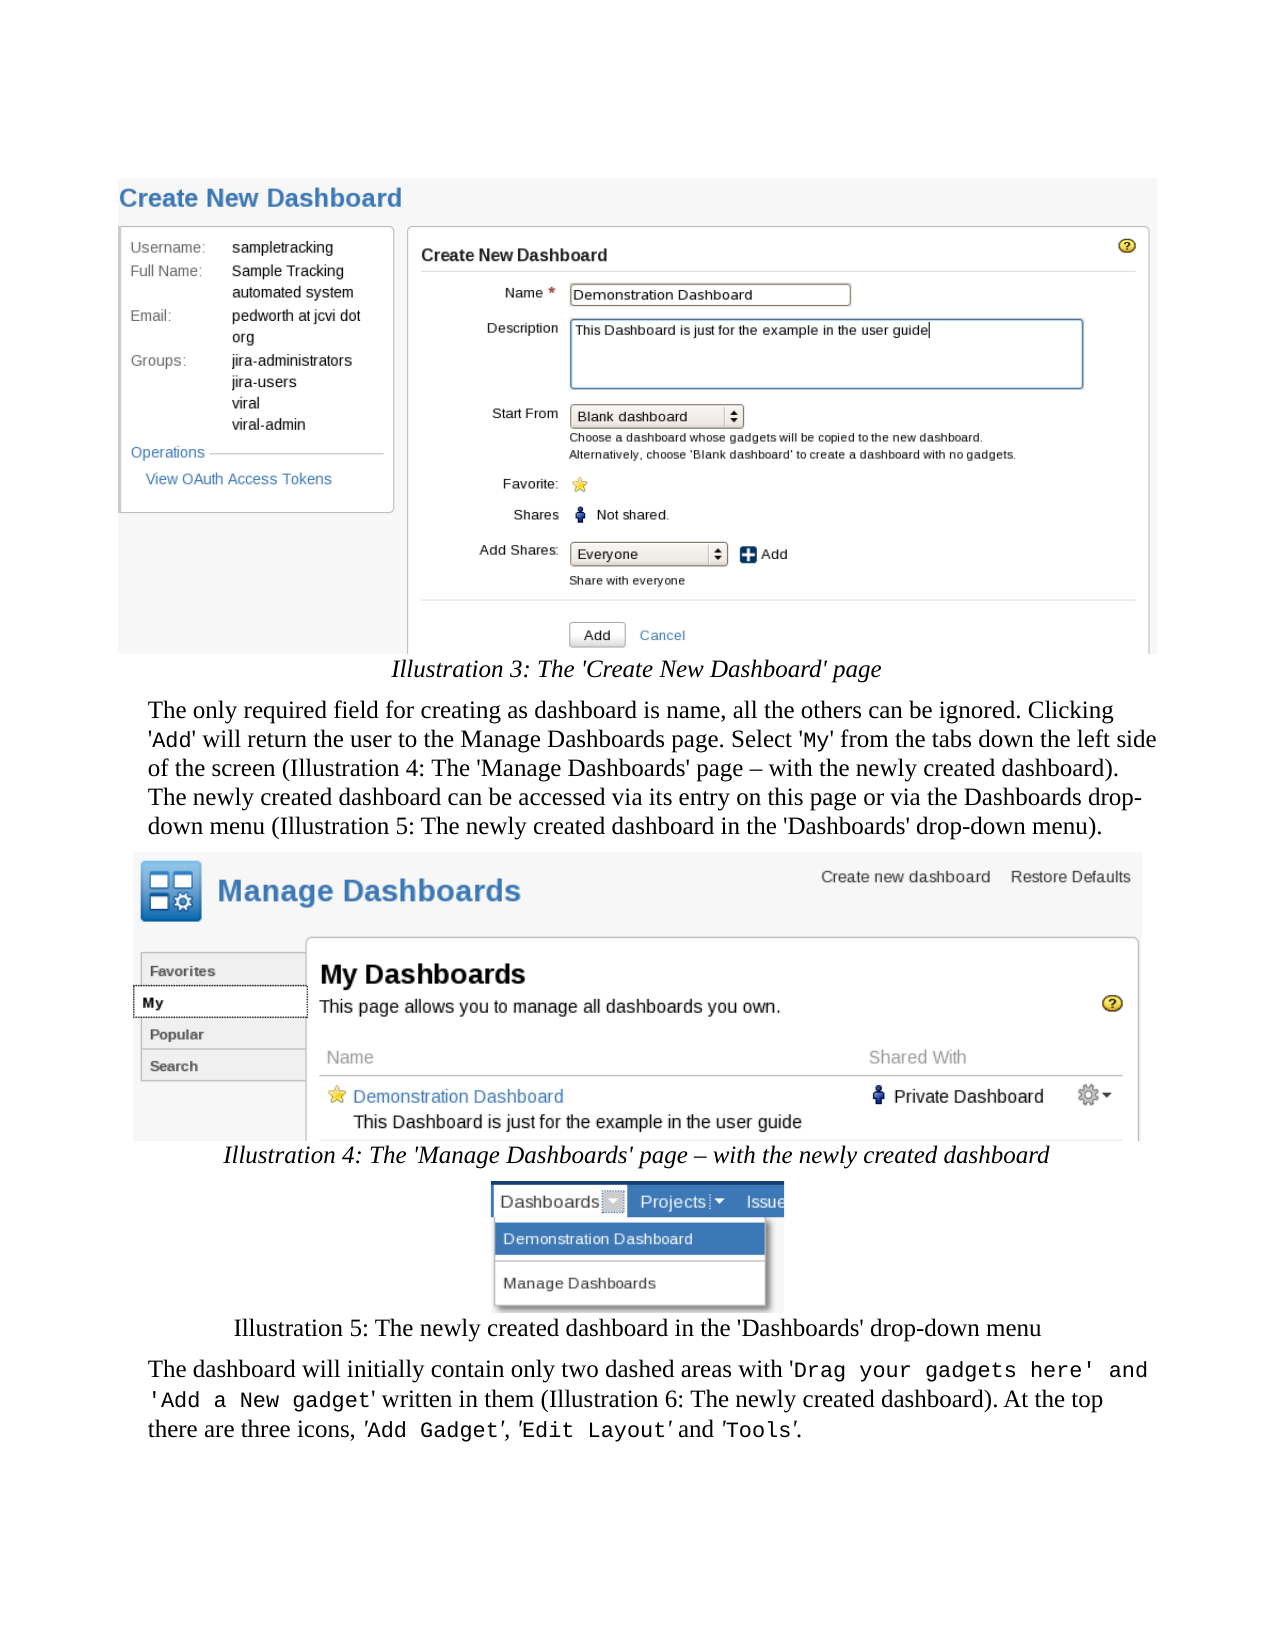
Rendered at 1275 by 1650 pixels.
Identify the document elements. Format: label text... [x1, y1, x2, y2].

table_cell Illustration 5: The newly created dashboard in the 'Dashboards' drop-down menu [118, 1182, 1157, 1354]
table_cell Illustration 4: The 'Manage Dashboards' page – with the newly created dashboard [118, 852, 1157, 1182]
picture [490, 1181, 785, 1313]
table_cell The dashboard will initially contain only two dashed areas with 'Drag your gadgets here' and 'Add a New gadget' written in them (Illustration 6: The newly created dashboard). At the top there are three icons, 'Add Gadget', 'Edit Layout' and 'Tools'. [118, 1354, 1157, 1456]
table_cell The only required field for creating as dashboard is name, all the others can be ignored. Clicking 'Add' will return the user to the Manage Dashboards page. Select 'My' from the tabs down the left side of the screen (Illustration 4: The 'Manage Dashboards' page – with the newly created dashboard). The newly created dashboard can be accessed via its entry on this page or via the Dashboards drop-down menu (Illustration 5: The newly created dashboard in the 'Dashboards' drop-down menu). [118, 695, 1157, 852]
picture [118, 178, 1157, 654]
table_header Illustration 3: The 'Create New Dashboard' page [118, 654, 1157, 695]
picture [132, 852, 1143, 1141]
